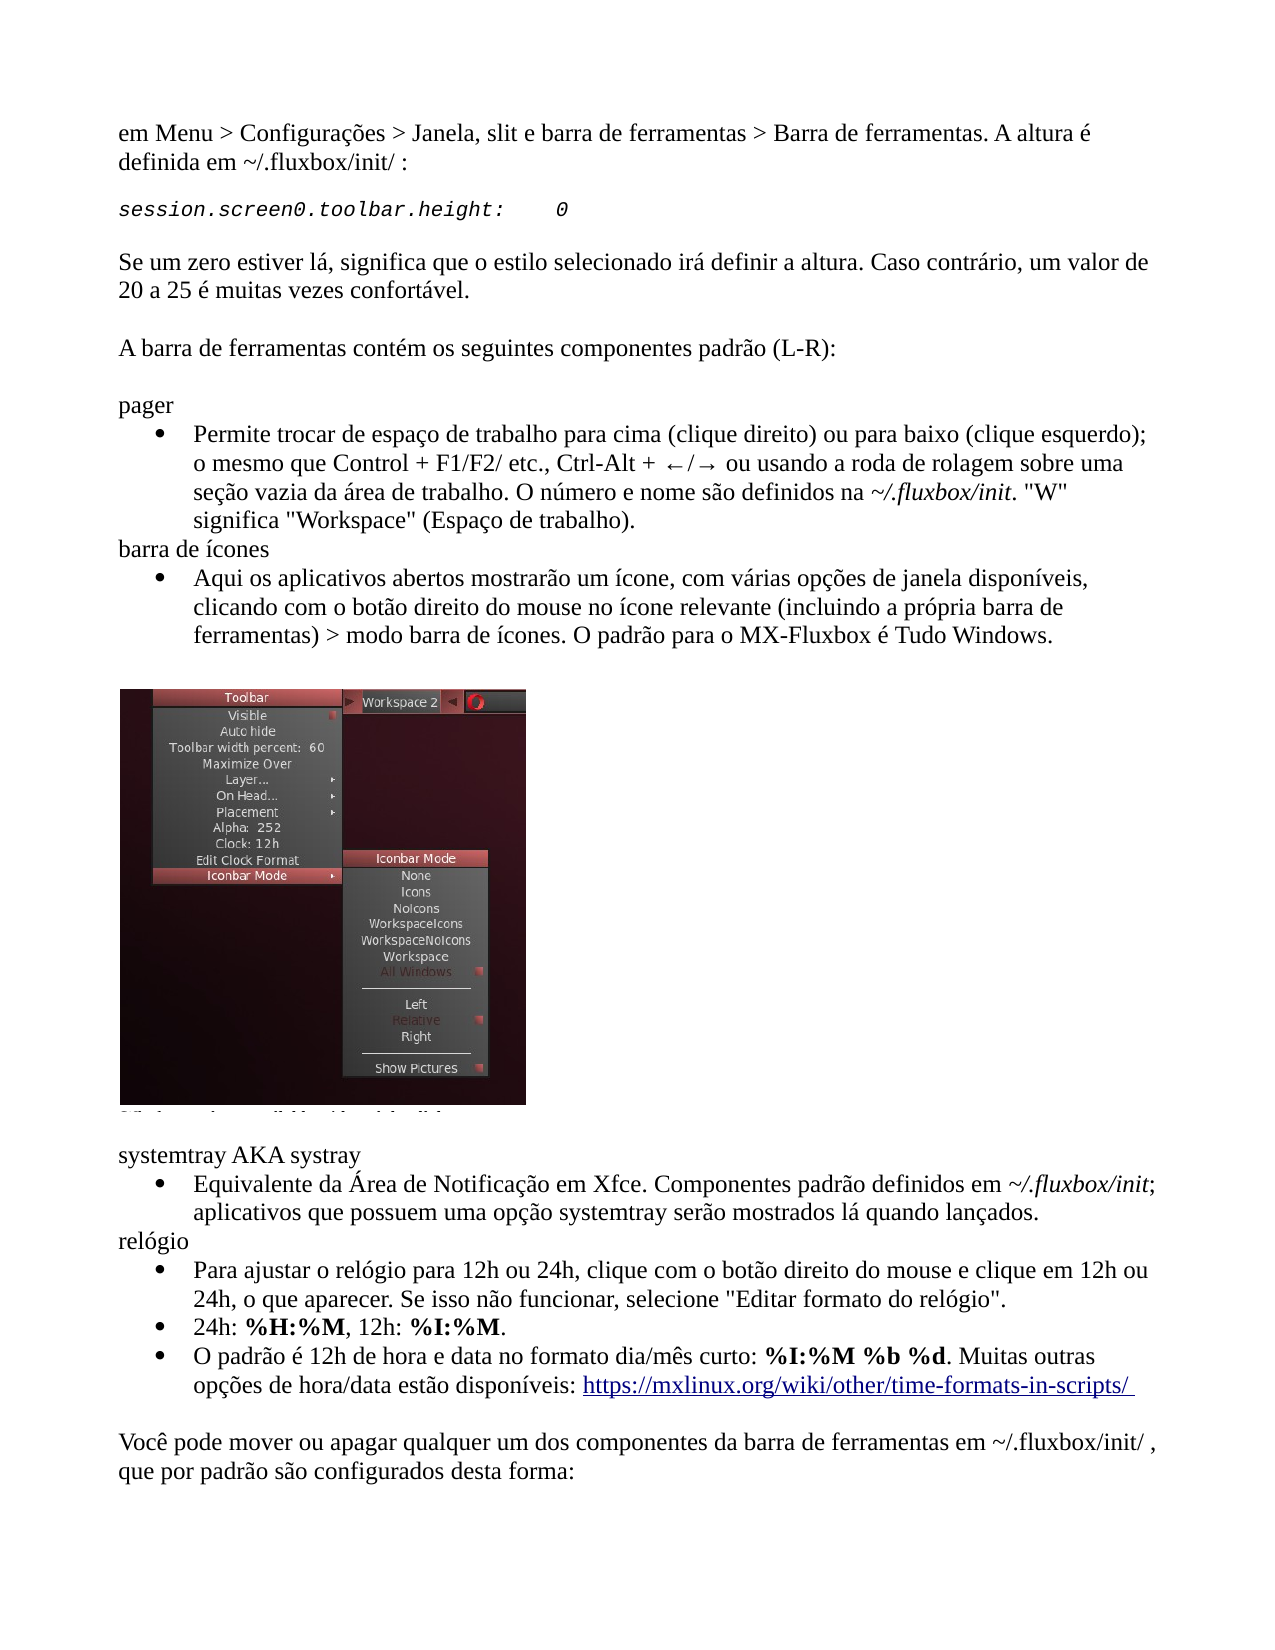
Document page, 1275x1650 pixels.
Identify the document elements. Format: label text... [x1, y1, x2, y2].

text pager [118, 390, 1157, 419]
text A barra de ferramentas contém os seguintes componentes padrão (L-R): [118, 333, 1157, 362]
text relógio [118, 1226, 1157, 1255]
text Você pode mover ou apagar qualquer um dos componentes da barra de ferramentas em ~/.fluxbox/init/ , que por padrão são configurados desta forma: [118, 1427, 1157, 1485]
text barra de ícones [118, 534, 1157, 563]
list 24h: %H:%M, 12h: %I:%M. [156, 1312, 1157, 1341]
text em Menu > Configurações > Janela, slit e barra de ferramentas > Barra de ferramentas. A altura é definida em ~/.fluxbox/init/ : [118, 118, 1157, 176]
text Se um zero estiver lá, significa que o estilo selecionado irá definir a altura. Caso contrário, um valor de 20 a 25 é muitas vezes confortável. [118, 247, 1157, 304]
list Permite trocar de espaço de trabalho para cima (clique direito) ou para baixo (clique esquerdo); o mesmo que Control + F1/F2/ etc., Ctrl-Alt + ←/→ ou usando a roda de rolagem sobre uma seção vazia da área de trabalho. O número e nome são definidos na ~/.fluxbox/init. "W" significa "Workspace" (Espaço de trabalho). [156, 419, 1157, 534]
text session.screen0.toolbar.height: 0 [118, 199, 1157, 223]
text systemtray AKA systray [118, 1140, 1157, 1169]
list Equivalente da Área de Notificação em Xfce. Componentes padrão definidos em ~/.fluxbox/init; aplicativos que possuem uma opção systemtray serão mostrados lá quando lançados. [156, 1169, 1157, 1226]
list Aqui os aplicativos abertos mostrarão um ícone, com várias opções de janela disponíveis, clicando com o botão direito do mouse no ícone relevante (incluindo a própria barra de ferramentas) > modo barra de ícones. O padrão para o MX-Fluxbox é Tudo Windows. [156, 563, 1157, 649]
list O padrão é 12h de hora e data no formato dia/mês curto: %I:%M %b %d. Muitas outras opções de hora/data estão disponíveis: https://mxlinux.org/wiki/other/time-formats-in-scripts/ [156, 1341, 1157, 1399]
list Para ajustar o relógio para 12h ou 24h, clique com o botão direito do mouse e clique em 12h ou 24h, o que aparecer. Se isso não funcionar, selecione "Editar formato do relógio". [156, 1255, 1157, 1312]
picture [118, 677, 547, 1112]
